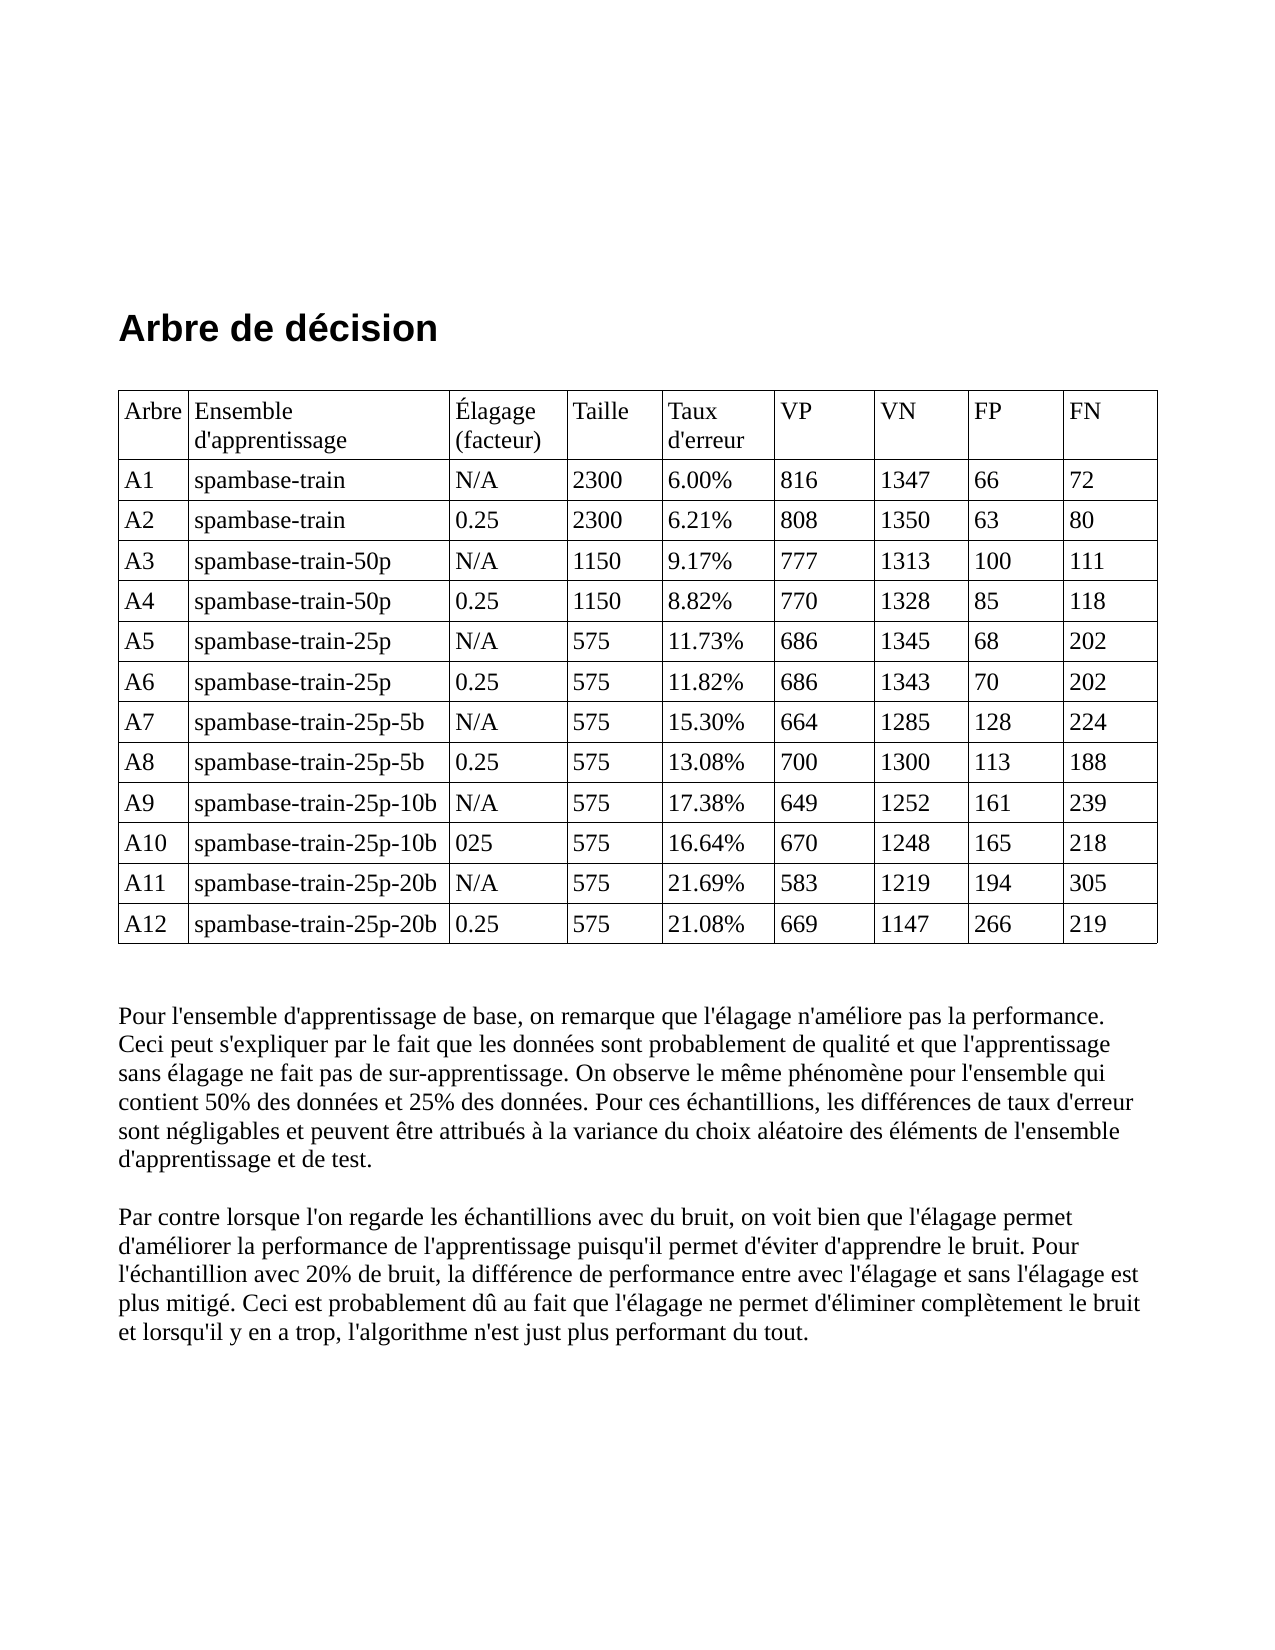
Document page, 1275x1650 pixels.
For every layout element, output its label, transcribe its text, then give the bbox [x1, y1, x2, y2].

table_cell 194 [969, 864, 1063, 903]
table_cell 63 [969, 501, 1063, 540]
table_header Taux d'erreur [663, 391, 774, 459]
table_cell A10 [119, 823, 188, 862]
table_cell 649 [775, 783, 874, 822]
table_cell 72 [1064, 460, 1157, 500]
table_cell 113 [969, 743, 1063, 782]
table_cell 305 [1064, 864, 1157, 903]
table_cell 1219 [875, 864, 968, 903]
table_cell 202 [1064, 662, 1157, 701]
table_cell 13.08% [663, 743, 774, 782]
table_cell 686 [775, 662, 874, 701]
table_cell 11.73% [663, 622, 774, 661]
table_cell A11 [119, 864, 188, 903]
table_cell 218 [1064, 823, 1157, 862]
table_cell A2 [119, 501, 188, 540]
table_cell N/A [450, 783, 567, 822]
table_cell 583 [775, 864, 874, 903]
table_cell spambase-train-25p-10b [189, 783, 449, 822]
table_cell A9 [119, 783, 188, 822]
table_cell 80 [1064, 501, 1157, 540]
table_cell 219 [1064, 904, 1157, 943]
table_cell 1147 [875, 904, 968, 943]
table_cell 1313 [875, 541, 968, 580]
table_cell 575 [568, 622, 662, 661]
table_cell 1150 [568, 581, 662, 621]
table_cell 1347 [875, 460, 968, 500]
table_cell 1328 [875, 581, 968, 621]
table_cell N/A [450, 702, 567, 742]
table_cell 2300 [568, 460, 662, 500]
table_cell A4 [119, 581, 188, 621]
table_cell 100 [969, 541, 1063, 580]
table_cell 161 [969, 783, 1063, 822]
table_cell 0.25 [450, 743, 567, 782]
table_cell 777 [775, 541, 874, 580]
table_cell 575 [568, 904, 662, 943]
table_cell spambase-train-25p-5b [189, 702, 449, 742]
table_header Ensemble d'apprentissage [189, 391, 449, 459]
table_cell 6.00% [663, 460, 774, 500]
table_cell 575 [568, 823, 662, 862]
table_cell 21.08% [663, 904, 774, 943]
table_cell spambase-train-25p-10b [189, 823, 449, 862]
table_cell 85 [969, 581, 1063, 621]
table_cell 165 [969, 823, 1063, 862]
table_cell spambase-train-25p-5b [189, 743, 449, 782]
table_cell A7 [119, 702, 188, 742]
table_header Arbre [119, 391, 188, 459]
table_cell 686 [775, 622, 874, 661]
table_cell 0.25 [450, 581, 567, 621]
table_cell 8.82% [663, 581, 774, 621]
table_cell 670 [775, 823, 874, 862]
table_cell A3 [119, 541, 188, 580]
table_cell spambase-train-50p [189, 581, 449, 621]
table_cell 15.30% [663, 702, 774, 742]
table_cell 2300 [568, 501, 662, 540]
table_cell 16.64% [663, 823, 774, 862]
table_cell 575 [568, 702, 662, 742]
table_cell spambase-train-25p-20b [189, 904, 449, 943]
table_cell spambase-train [189, 460, 449, 500]
table_cell A6 [119, 662, 188, 701]
table_cell 1248 [875, 823, 968, 862]
table_header Taille [568, 391, 662, 459]
table_cell 66 [969, 460, 1063, 500]
table_cell A12 [119, 904, 188, 943]
text Pour l'ensemble d'apprentissage de base, on remarque que l'élagage n'améliore pas la performance. Ceci peut s'expliquer par le fait que les données sont probablement de qualité et que l'apprentissage sans élagage ne fait pas de sur-apprentissage. On observe le même phénomène pour l'ensemble qui contient 50% des données et 25% des données. Pour ces échantillions, les différences de taux d'erreur sont négligables et peuvent être attribués à la variance du choix aléatoire des éléments de l'ensemble d'apprentissage et de test. [118, 1001, 1157, 1173]
table_cell 575 [568, 864, 662, 903]
table_cell spambase-train-25p [189, 662, 449, 701]
table_cell 816 [775, 460, 874, 500]
table_header FP [969, 391, 1063, 459]
table_cell 808 [775, 501, 874, 540]
table_cell spambase-train-50p [189, 541, 449, 580]
table_cell A5 [119, 622, 188, 661]
table_header VN [875, 391, 968, 459]
table_cell A8 [119, 743, 188, 782]
table_cell 118 [1064, 581, 1157, 621]
table_cell 1150 [568, 541, 662, 580]
table_cell 770 [775, 581, 874, 621]
table_cell 700 [775, 743, 874, 782]
table_cell 17.38% [663, 783, 774, 822]
table_header Élagage (facteur) [450, 391, 567, 459]
table_cell 188 [1064, 743, 1157, 782]
table_cell A1 [119, 460, 188, 500]
table_cell N/A [450, 622, 567, 661]
table_cell 1285 [875, 702, 968, 742]
table_cell 202 [1064, 622, 1157, 661]
table_cell 128 [969, 702, 1063, 742]
table_cell 0.25 [450, 662, 567, 701]
table_cell 575 [568, 743, 662, 782]
table_cell 0.25 [450, 904, 567, 943]
table_cell spambase-train [189, 501, 449, 540]
table_cell 9.17% [663, 541, 774, 580]
table_header FN [1064, 391, 1157, 459]
table_cell 664 [775, 702, 874, 742]
table_cell 1252 [875, 783, 968, 822]
table_cell 669 [775, 904, 874, 943]
table_cell 1343 [875, 662, 968, 701]
table_cell 239 [1064, 783, 1157, 822]
table_cell 0.25 [450, 501, 567, 540]
table_cell 575 [568, 783, 662, 822]
text Par contre lorsque l'on regarde les échantillions avec du bruit, on voit bien que l'élagage permet d'améliorer la performance de l'apprentissage puisqu'il permet d'éviter d'apprendre le bruit. Pour l'échantillion avec 20% de bruit, la différence de performance entre avec l'élagage et sans l'élagage est plus mitigé. Ceci est probablement dû au fait que l'élagage ne permet d'éliminer complètement le bruit et lorsqu'il y en a trop, l'algorithme n'est just plus performant du tout. [118, 1202, 1157, 1346]
table_cell N/A [450, 864, 567, 903]
table_cell 6.21% [663, 501, 774, 540]
table_cell N/A [450, 460, 567, 500]
table_cell 21.69% [663, 864, 774, 903]
table_cell 70 [969, 662, 1063, 701]
table_cell 1300 [875, 743, 968, 782]
table_cell N/A [450, 541, 567, 580]
table_cell 266 [969, 904, 1063, 943]
table_cell 68 [969, 622, 1063, 661]
table_cell 025 [450, 823, 567, 862]
table_cell 1345 [875, 622, 968, 661]
table_cell 1350 [875, 501, 968, 540]
table_cell spambase-train-25p-20b [189, 864, 449, 903]
subtitle Arbre de décision [118, 305, 1157, 349]
table_cell 11.82% [663, 662, 774, 701]
table_cell 224 [1064, 702, 1157, 742]
table_cell 575 [568, 662, 662, 701]
table_header VP [775, 391, 874, 459]
table_cell 111 [1064, 541, 1157, 580]
table_cell spambase-train-25p [189, 622, 449, 661]
